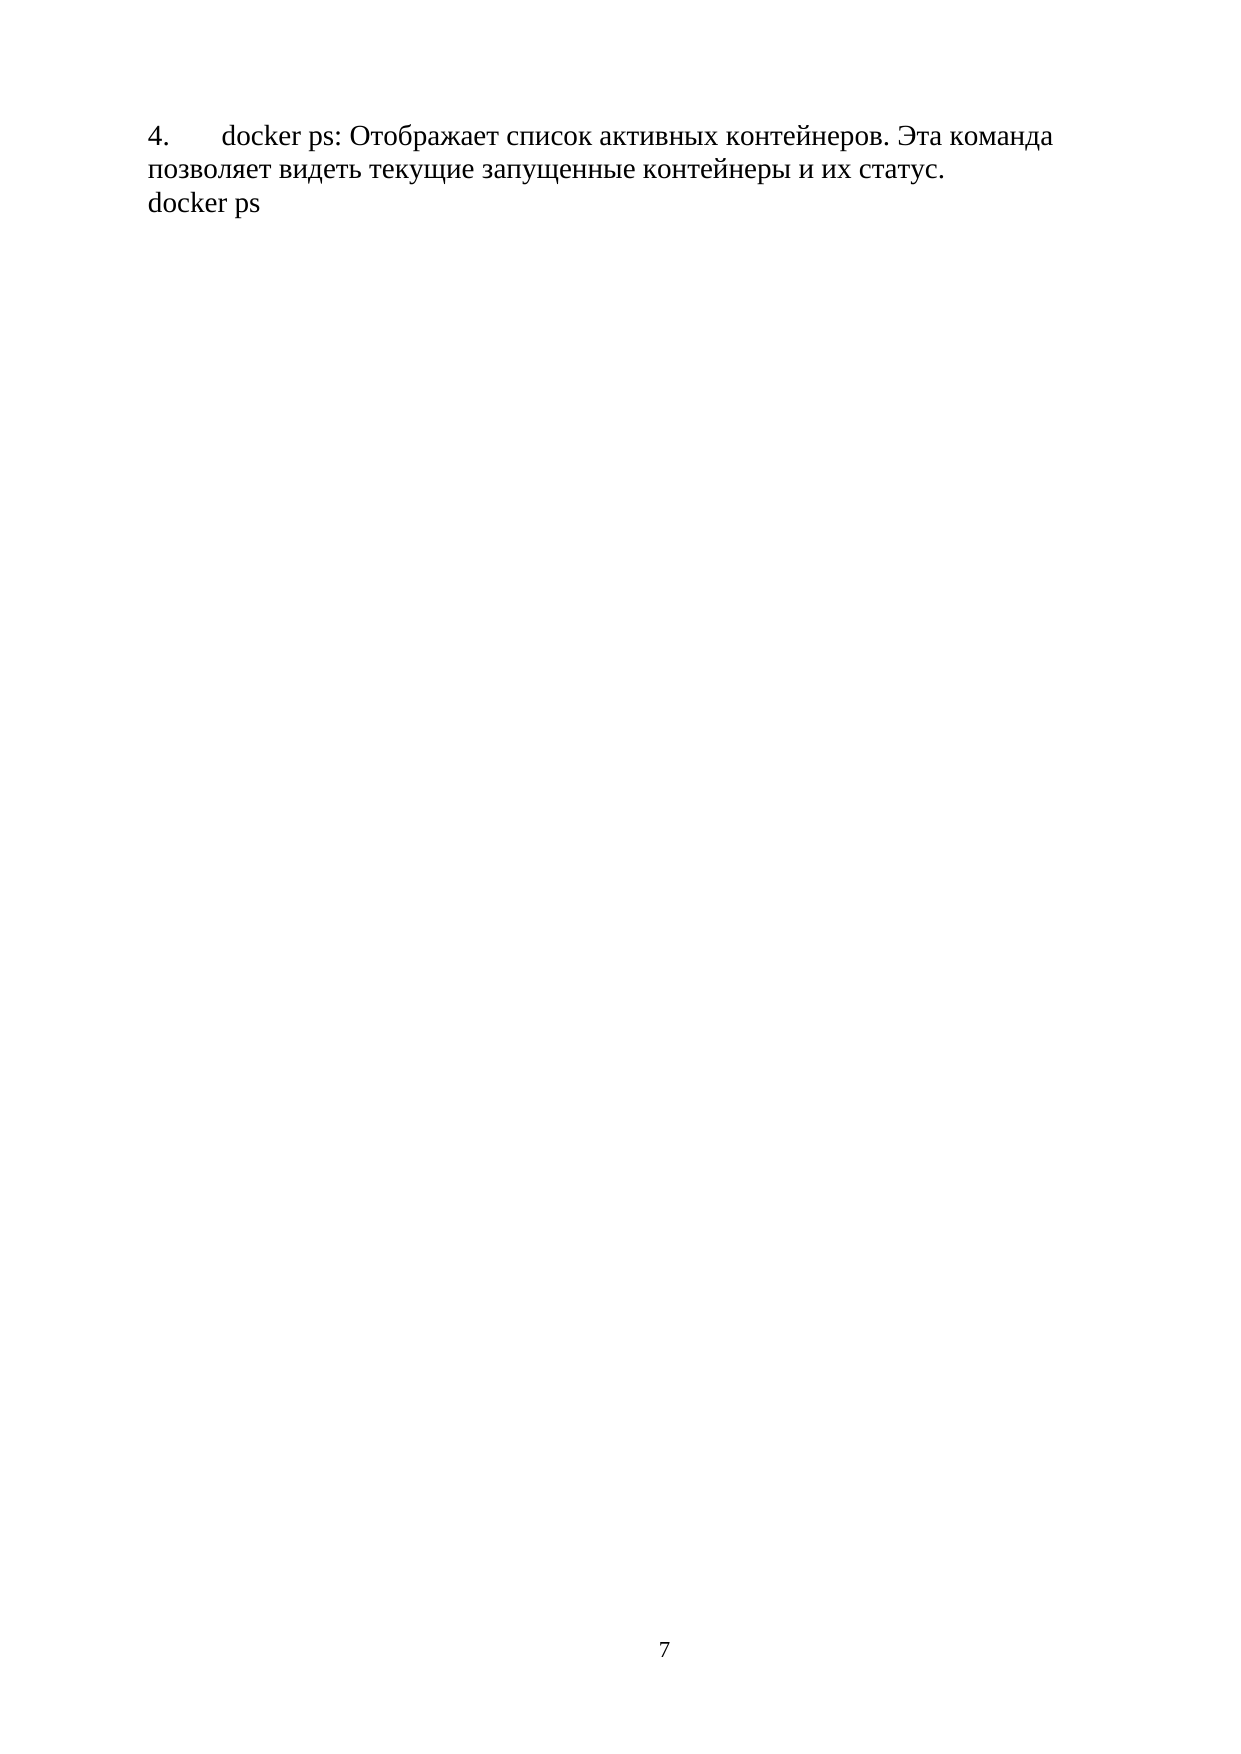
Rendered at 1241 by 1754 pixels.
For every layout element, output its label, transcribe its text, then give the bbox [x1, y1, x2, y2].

text docker ps [148, 185, 1181, 219]
text 4. docker ps: Отображает список активных контейнеров. Эта команда позволяет видеть текущие запущенные контейнеры и их статус. [148, 118, 1181, 185]
